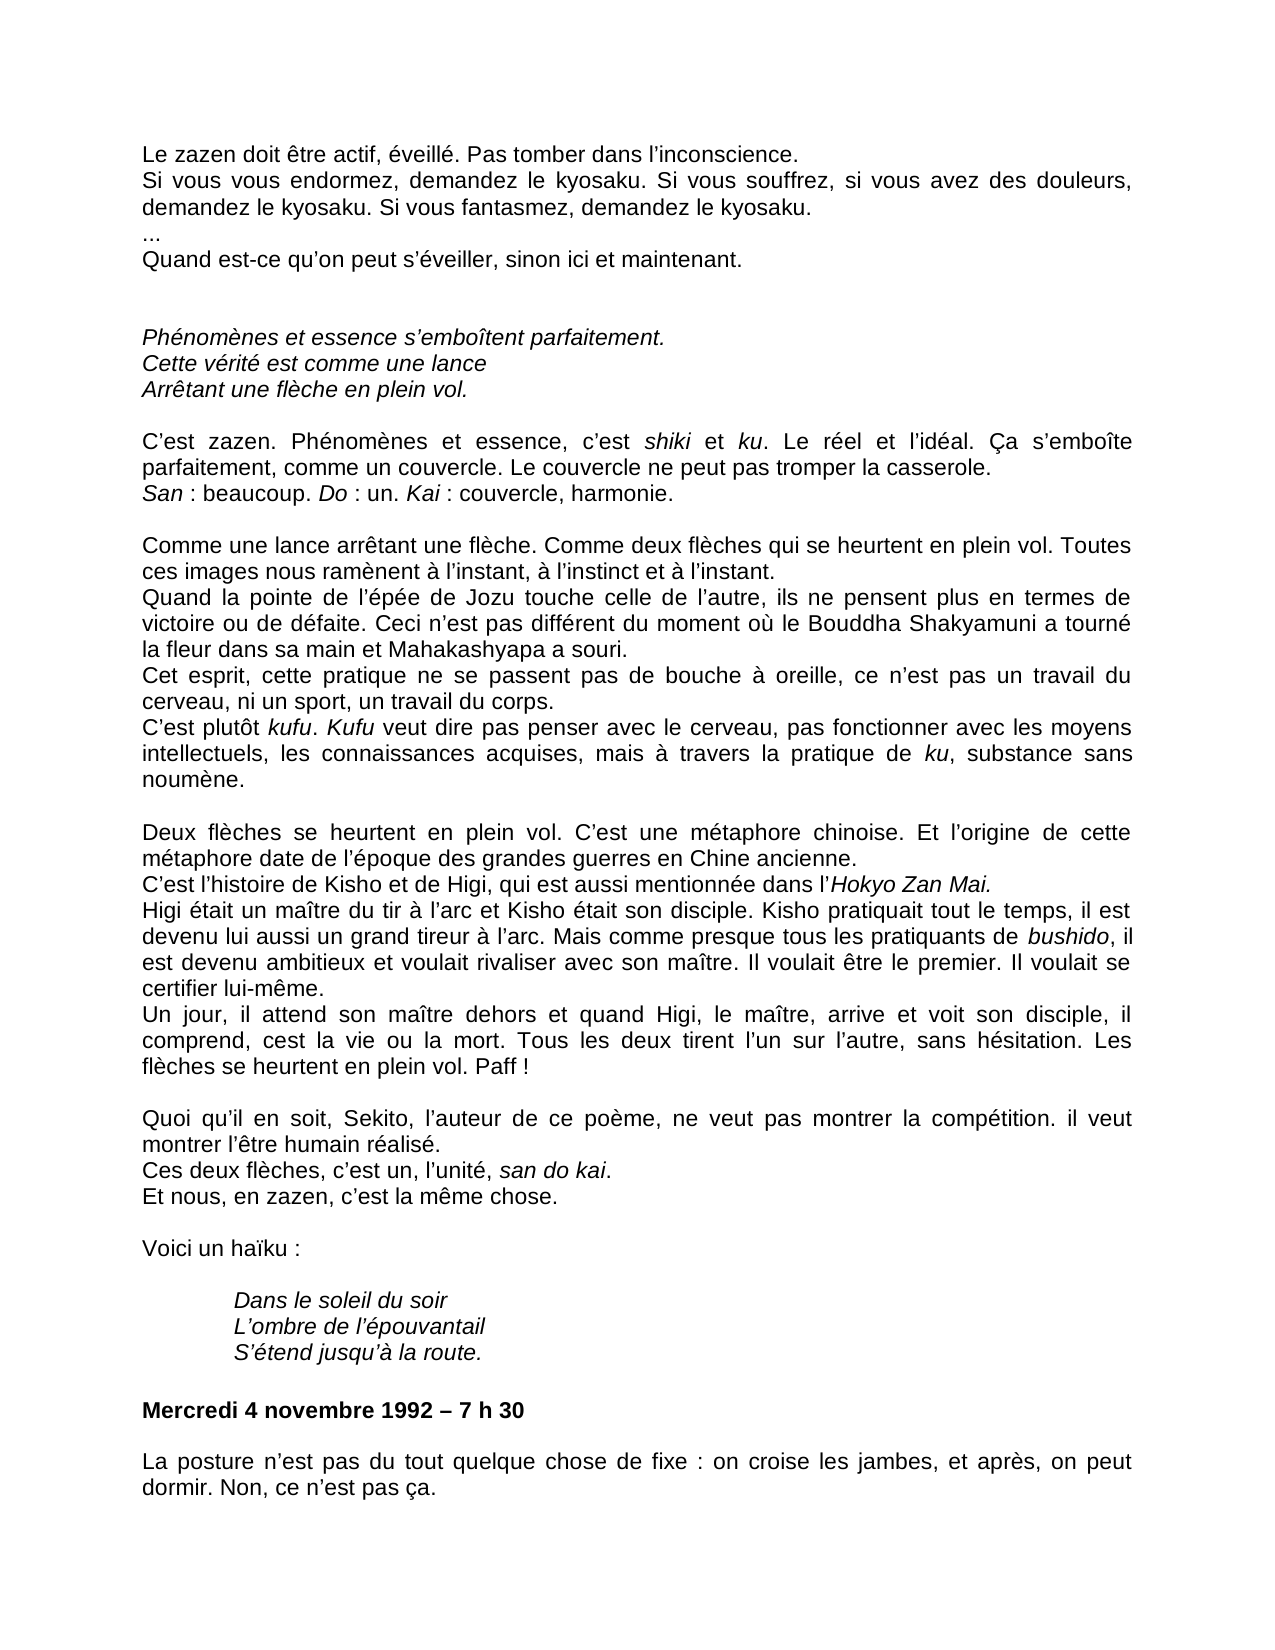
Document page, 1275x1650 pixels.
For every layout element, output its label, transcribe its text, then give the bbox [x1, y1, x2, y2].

text Cette vérité est comme une lance [142, 350, 1133, 376]
text Dans le soleil du soir [233, 1288, 1133, 1314]
text C’est l’histoire de Kisho et de Higi, qui est aussi mentionnée dans l’Hokyo Zan Mai. [142, 871, 1133, 897]
text Higi était un maître du tir à l’arc et Kisho était son disciple. Kisho pratiquait tout le temps, il est devenu lui aussi un grand tireur à l’arc. Mais comme presque tous les pratiquants de bushido, il est devenu ambitieux et voulait rivaliser avec son maître. Il voulait être le premier. Il voulait se certifier lui-même. [142, 897, 1133, 1001]
text Phénomènes et essence s’emboîtent parfaitement. [142, 324, 1133, 350]
text S’étend jusqu’à la route. [233, 1340, 1133, 1366]
text C’est zazen. Phénomènes et essence, c’est shiki et ku. Le réel et l’idéal. Ça s’emboîte parfaitement, comme un couvercle. Le couvercle ne peut pas tromper la casserole. [142, 428, 1133, 480]
text Et nous, en zazen, c’est la même chose. [142, 1183, 1133, 1209]
text Deux flèches se heurtent en plein vol. C’est une métaphore chinoise. Et l’origine de cette métaphore date de l’époque des grandes guerres en Chine ancienne. [142, 819, 1133, 871]
text ... [142, 220, 1133, 246]
text Si vous vous endormez, demandez le kyosaku. Si vous souffrez, si vous avez des douleurs, demandez le kyosaku. Si vous fantasmez, demandez le kyosaku. [142, 168, 1133, 220]
text Voici un haïku : [142, 1236, 1133, 1262]
text L’ombre de l’épouvantail [233, 1314, 1133, 1340]
text C’est plutôt kufu. Kufu veut dire pas penser avec le cerveau, pas fonctionner avec les moyens intellectuels, les connaissances acquises, mais à travers la pratique de ku, substance sans noumène. [142, 715, 1133, 793]
text Le zazen doit être actif, éveillé. Pas tomber dans l’inconscience. [142, 142, 1133, 168]
text Ces deux flèches, c’est un, l’unité, san do kai. [142, 1157, 1133, 1183]
text Arrêtant une flèche en plein vol. [142, 376, 1133, 402]
text Quand la pointe de l’épée de Jozu touche celle de l’autre, ils ne pensent plus en termes de victoire ou de défaite. Ceci n’est pas différent du moment où le Bouddha Shakyamuni a tourné la fleur dans sa main et Mahakashyapa a souri. [142, 584, 1133, 663]
text Cet esprit, cette pratique ne se passent pas de bouche à oreille, ce n’est pas un travail du cerveau, ni un sport, un travail du corps. [142, 663, 1133, 715]
text Un jour, il attend son maître dehors et quand Higi, le maître, arrive et voit son disciple, il comprend, cest la vie ou la mort. Tous les deux tirent l’un sur l’autre, sans hésitation. Les flèches se heurtent en plein vol. Paff ! [142, 1001, 1133, 1079]
text Quoi qu’il en soit, Sekito, l’auteur de ce poème, ne veut pas montrer la compétition. il veut montrer l’être humain réalisé. [142, 1105, 1133, 1157]
text La posture n’est pas du tout quelque chose de fixe : on croise les jambes, et après, on peut dormir. Non, ce n’est pas ça. [142, 1448, 1133, 1500]
text Mercredi 4 novembre 1992 – 7 h 30 [142, 1397, 1133, 1423]
text San : beaucoup. Do : un. Kai : couvercle, harmonie. [142, 480, 1133, 506]
text Comme une lance arrêtant une flèche. Comme deux flèches qui se heurtent en plein vol. Toutes ces images nous ramènent à l’instant, à l’instinct et à l’instant. [142, 532, 1133, 584]
text Quand est-ce qu’on peut s’éveiller, sinon ici et maintenant. [142, 246, 1133, 272]
